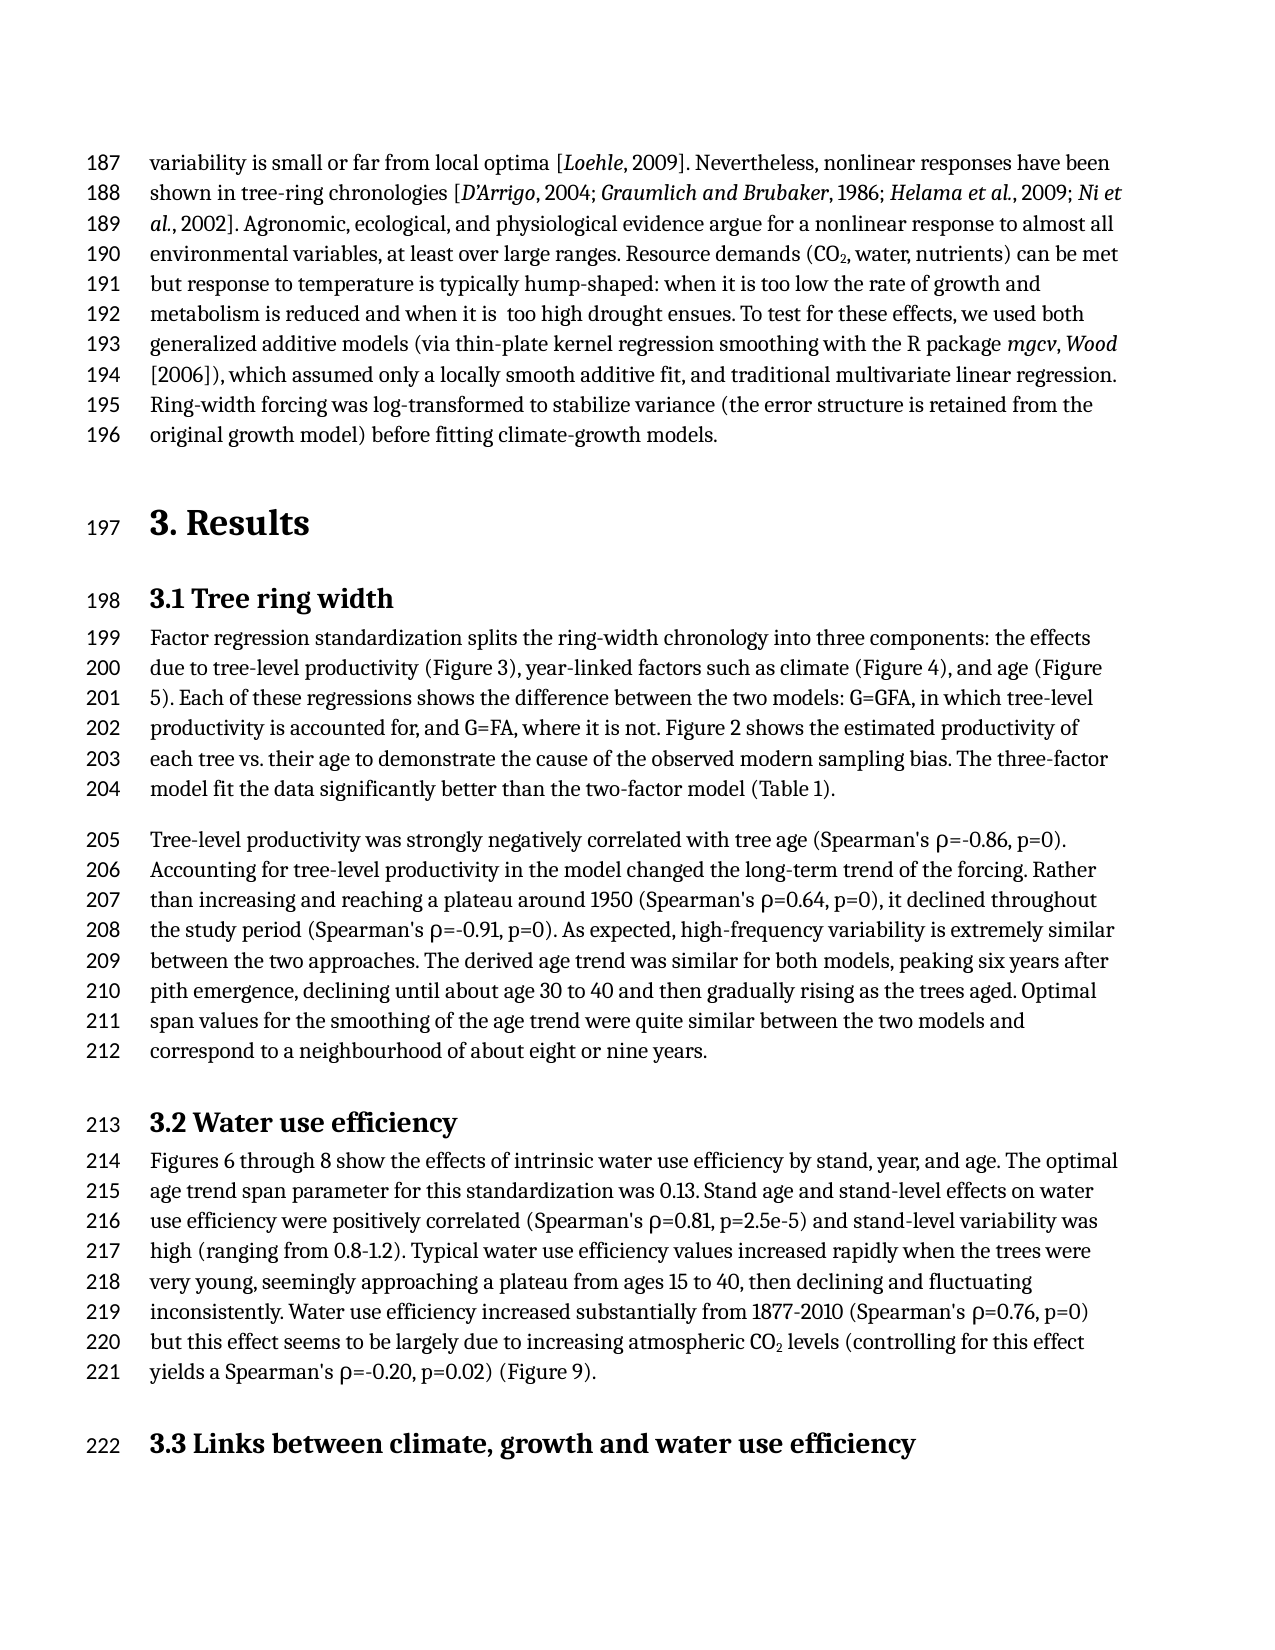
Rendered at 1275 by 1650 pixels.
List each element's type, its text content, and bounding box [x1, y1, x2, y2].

subtitle 3.3 Links between climate, growth and water use efficiency [917, 1427, 1125, 1460]
subtitle 3.2 Water use efficiency [458, 1106, 1125, 1139]
text Tree-level productivity was strongly negatively correlated with tree age (Spearman's ρ=-0.86, p=0). Accounting for tree-level productivity in the model changed the long-term trend of the forcing. Rather than increasing and reaching a plateau around 1950 (Spearman's ρ=0.64, p=0), it declined throughout the study period (Spearman's ρ=-0.91, p=0). As expected, high-frequency variability is extremely similar between the two approaches. The derived age trend was similar for both models, peaking six years after pith emergence, declining until about age 30 to 40 and then gradually rising as the trees aged. Optimal span values for the smoothing of the age trend were quite similar between the two models and correspond to a neighbourhood of about eight or nine years. [150, 827, 1125, 1064]
text Factor regression standardization splits the ring-width chronology into three components: the effects due to tree-level productivity (Figure 3), year-linked factors such as climate (Figure 4), and age (Figure 5). Each of these regressions shows the difference between the two models: G=GFA, in which tree-level productivity is accounted for, and G=FA, where it is not. Figure 2 shows the estimated productivity of each tree vs. their age to demonstrate the cause of the observed modern sampling bias. The three-factor model fit the data significantly better than the two-factor model (Table 1). [150, 624, 1125, 802]
subtitle 3. Results [150, 502, 1125, 545]
subtitle 3.1 Tree ring width [394, 583, 1125, 616]
text variability is small or far from local optima [Loehle, 2009]. Nevertheless, nonlinear responses have been shown in tree-ring chronologies [D’Arrigo, 2004; Graumlich and Brubaker, 1986; Helama et al., 2009; Ni et al., 2002]. Agronomic, ecological, and physiological evidence argue for a nonlinear response to almost all environmental variables, at least over large ranges. Resource demands (CO2, water, nutrients) can be met but response to temperature is typically hump-shaped: when it is too low the rate of growth and metabolism is reduced and when it is too high drought ensues. To test for these effects, we used both generalized additive models (via thin-plate kernel regression smoothing with the R package mgcv, Wood [2006]), which assumed only a locally smooth additive fit, and traditional multivariate linear regression. Ring-width forcing was log-transformed to stabilize variance (the error structure is retained from the original growth model) before fitting climate-growth models. [150, 150, 1125, 448]
text Figures 6 through 8 show the effects of intrinsic water use efficiency by stand, year, and age. The optimal age trend span parameter for this standardization was 0.13. Stand age and stand-level effects on water use efficiency were positively correlated (Spearman's ρ=0.81, p=2.5e-5) and stand-level variability was high (ranging from 0.8-1.2). Typical water use efficiency values increased rapidly when the trees were very young, seemingly approaching a plateau from ages 15 to 40, then declining and fluctuating inconsistently. Water use efficiency increased substantially from 1877-2010 (Spearman's ρ=0.76, p=0) but this effect seems to be largely due to increasing atmospheric CO2 levels (controlling for this effect yields a Spearman's ρ=-0.20, p=0.02) (Figure 9). [150, 1148, 1125, 1386]
